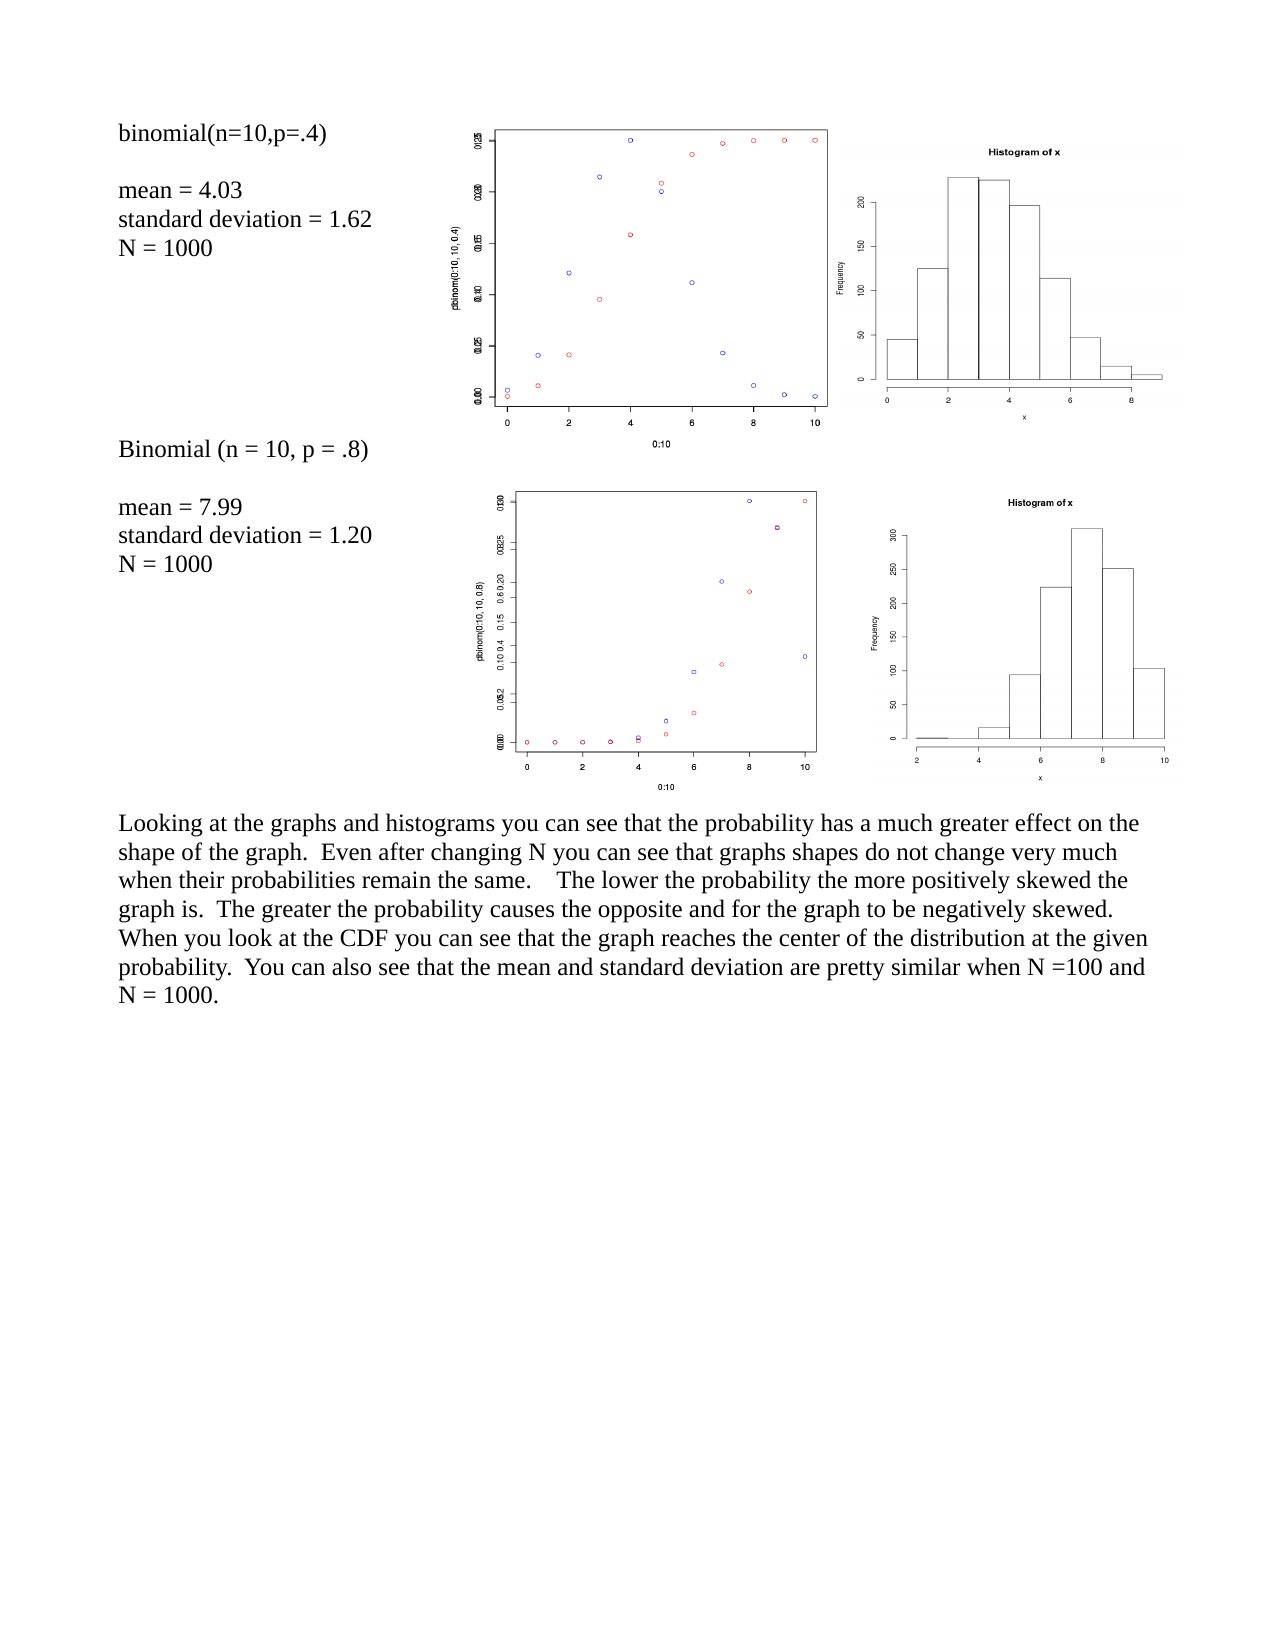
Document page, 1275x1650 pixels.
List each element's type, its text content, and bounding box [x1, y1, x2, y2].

text [833, 549, 870, 578]
text mean = 4.03 [118, 176, 448, 204]
text Binomial (n = 10, p = .8) [118, 434, 474, 463]
text [846, 118, 1157, 137]
text standard deviation = 1.20 [118, 521, 474, 549]
text Looking at the graphs and histograms you can see that the probability has a much greater effect on the shape of the graph. Even after changing N you can see that graphs shapes do not change very much when their probabilities remain the same. The lower the probability the more positively skewed the graph is. The greater the probability causes the opposite and for the graph to be negatively skewed. When you look at the CDF you can see that the graph reaches the center of the distribution at the given probability. You can also see that the mean and standard deviation are pretty similar when N =100 and N = 1000. [118, 808, 1157, 1009]
text binomial(n=10,p=.4) [118, 118, 448, 147]
text standard deviation = 1.62 [118, 204, 448, 233]
text [833, 434, 1157, 463]
text [833, 521, 870, 549]
text [833, 492, 870, 521]
text mean = 7.99 [118, 492, 474, 521]
text N = 1000 [118, 233, 448, 262]
picture [870, 486, 1189, 787]
picture [448, 88, 1188, 801]
text N = 1000 [118, 549, 474, 578]
